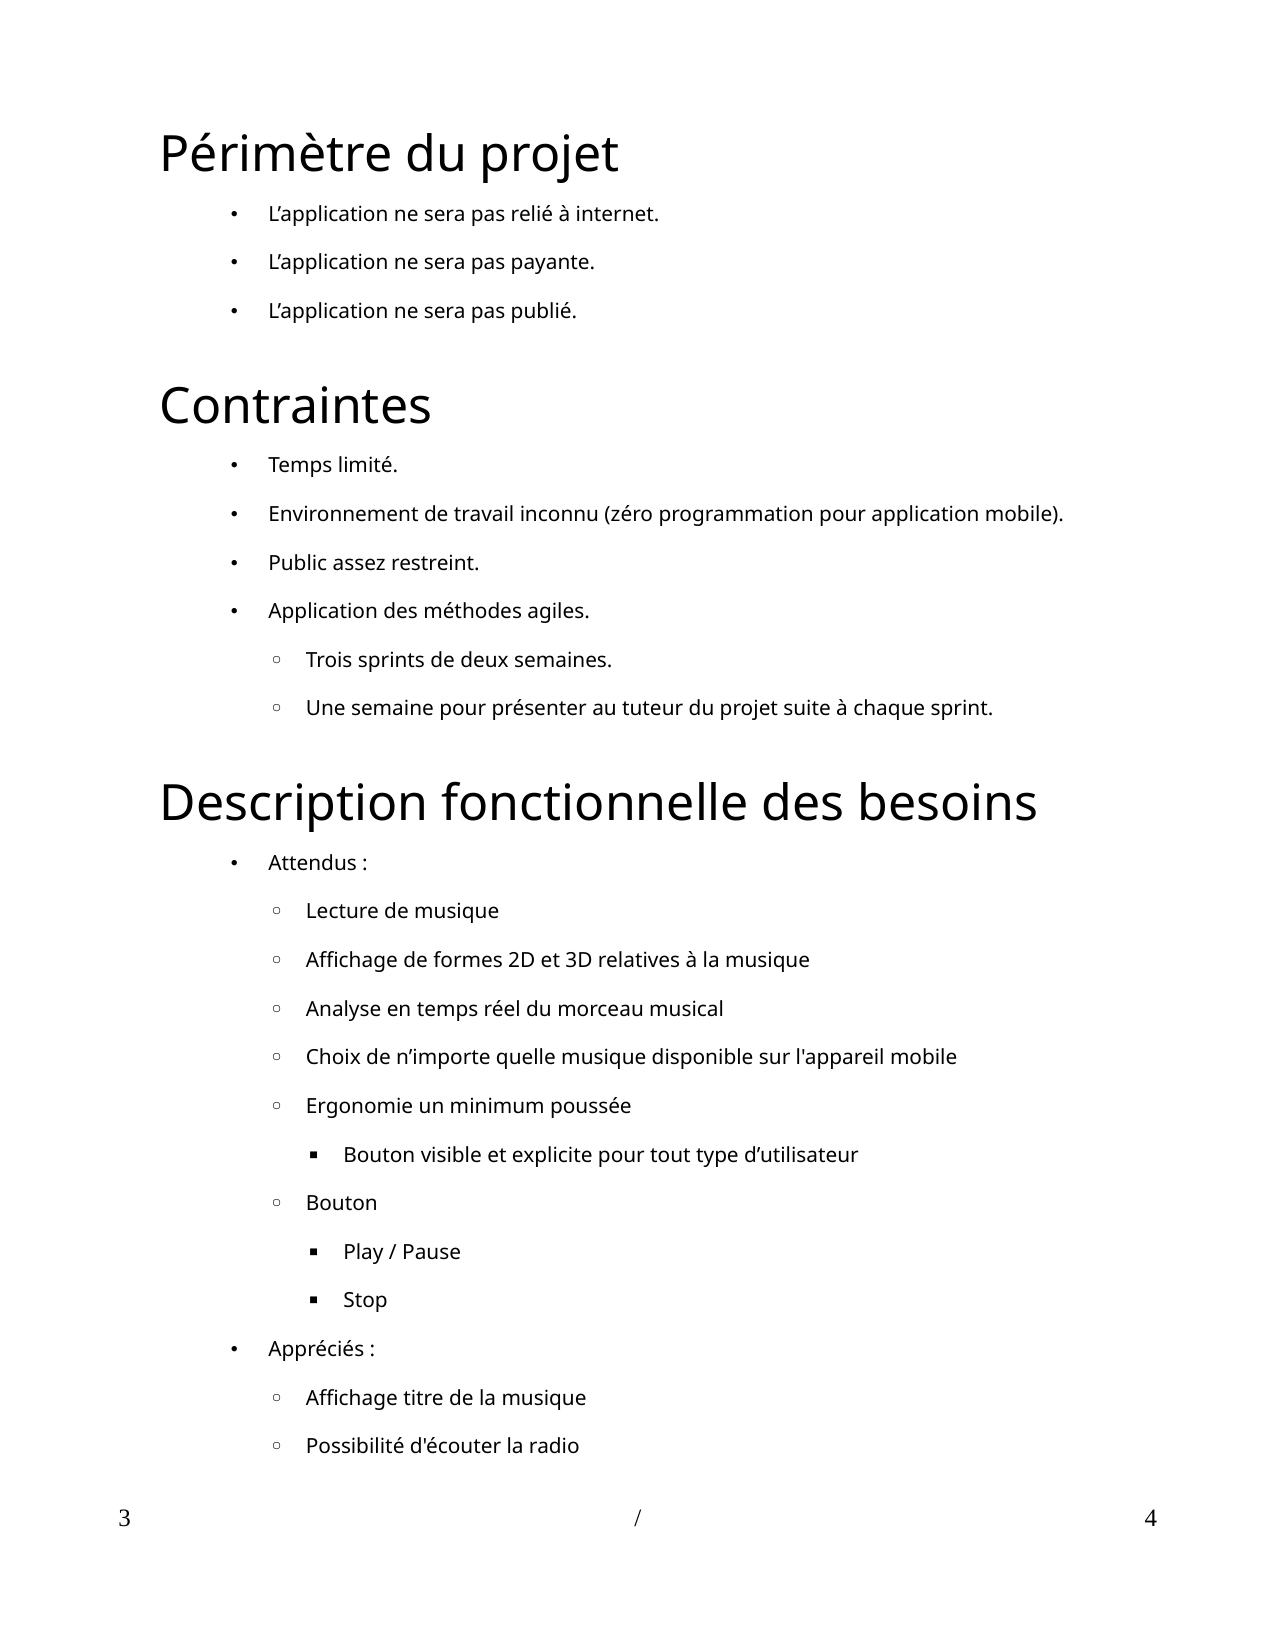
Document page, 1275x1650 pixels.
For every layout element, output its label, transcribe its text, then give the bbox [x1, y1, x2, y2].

list Bouton visible et explicite pour tout type d’utilisateur [306, 1140, 1157, 1168]
subtitle Contraintes [159, 370, 1157, 438]
list Une semaine pour présenter au tuteur du projet suite à chaque sprint. [268, 693, 1157, 722]
list Trois sprints de deux semaines. [268, 645, 1157, 673]
list Analyse en temps réel du morceau musical [268, 994, 1157, 1022]
list Stop [306, 1286, 1157, 1314]
list Appréciés : [231, 1334, 1157, 1363]
list Temps limité. [231, 450, 1157, 479]
list Bouton [268, 1188, 1157, 1217]
list L’application ne sera pas publié. [231, 296, 1157, 324]
list L’application ne sera pas relié à internet. [231, 199, 1157, 227]
list Possibilité d'écouter la radio [268, 1432, 1157, 1460]
list Affichage de formes 2D et 3D relatives à la musique [268, 945, 1157, 973]
list Choix de n’importe quelle musique disponible sur l'appareil mobile [268, 1042, 1157, 1071]
list Public assez restreint. [231, 548, 1157, 576]
list Lecture de musique [268, 896, 1157, 925]
list L’application ne sera pas payante. [231, 247, 1157, 276]
list Environnement de travail inconnu (zéro programmation pour application mobile). [231, 499, 1157, 527]
list Affichage titre de la musique [268, 1383, 1157, 1411]
list Play / Pause [306, 1237, 1157, 1265]
list Application des méthodes agiles. [231, 596, 1157, 625]
subtitle Périmètre du projet [159, 118, 1157, 186]
subtitle Description fonctionnelle des besoins [159, 767, 1157, 835]
list Attendus : [231, 848, 1157, 876]
list Ergonomie un minimum poussée [268, 1091, 1157, 1119]
